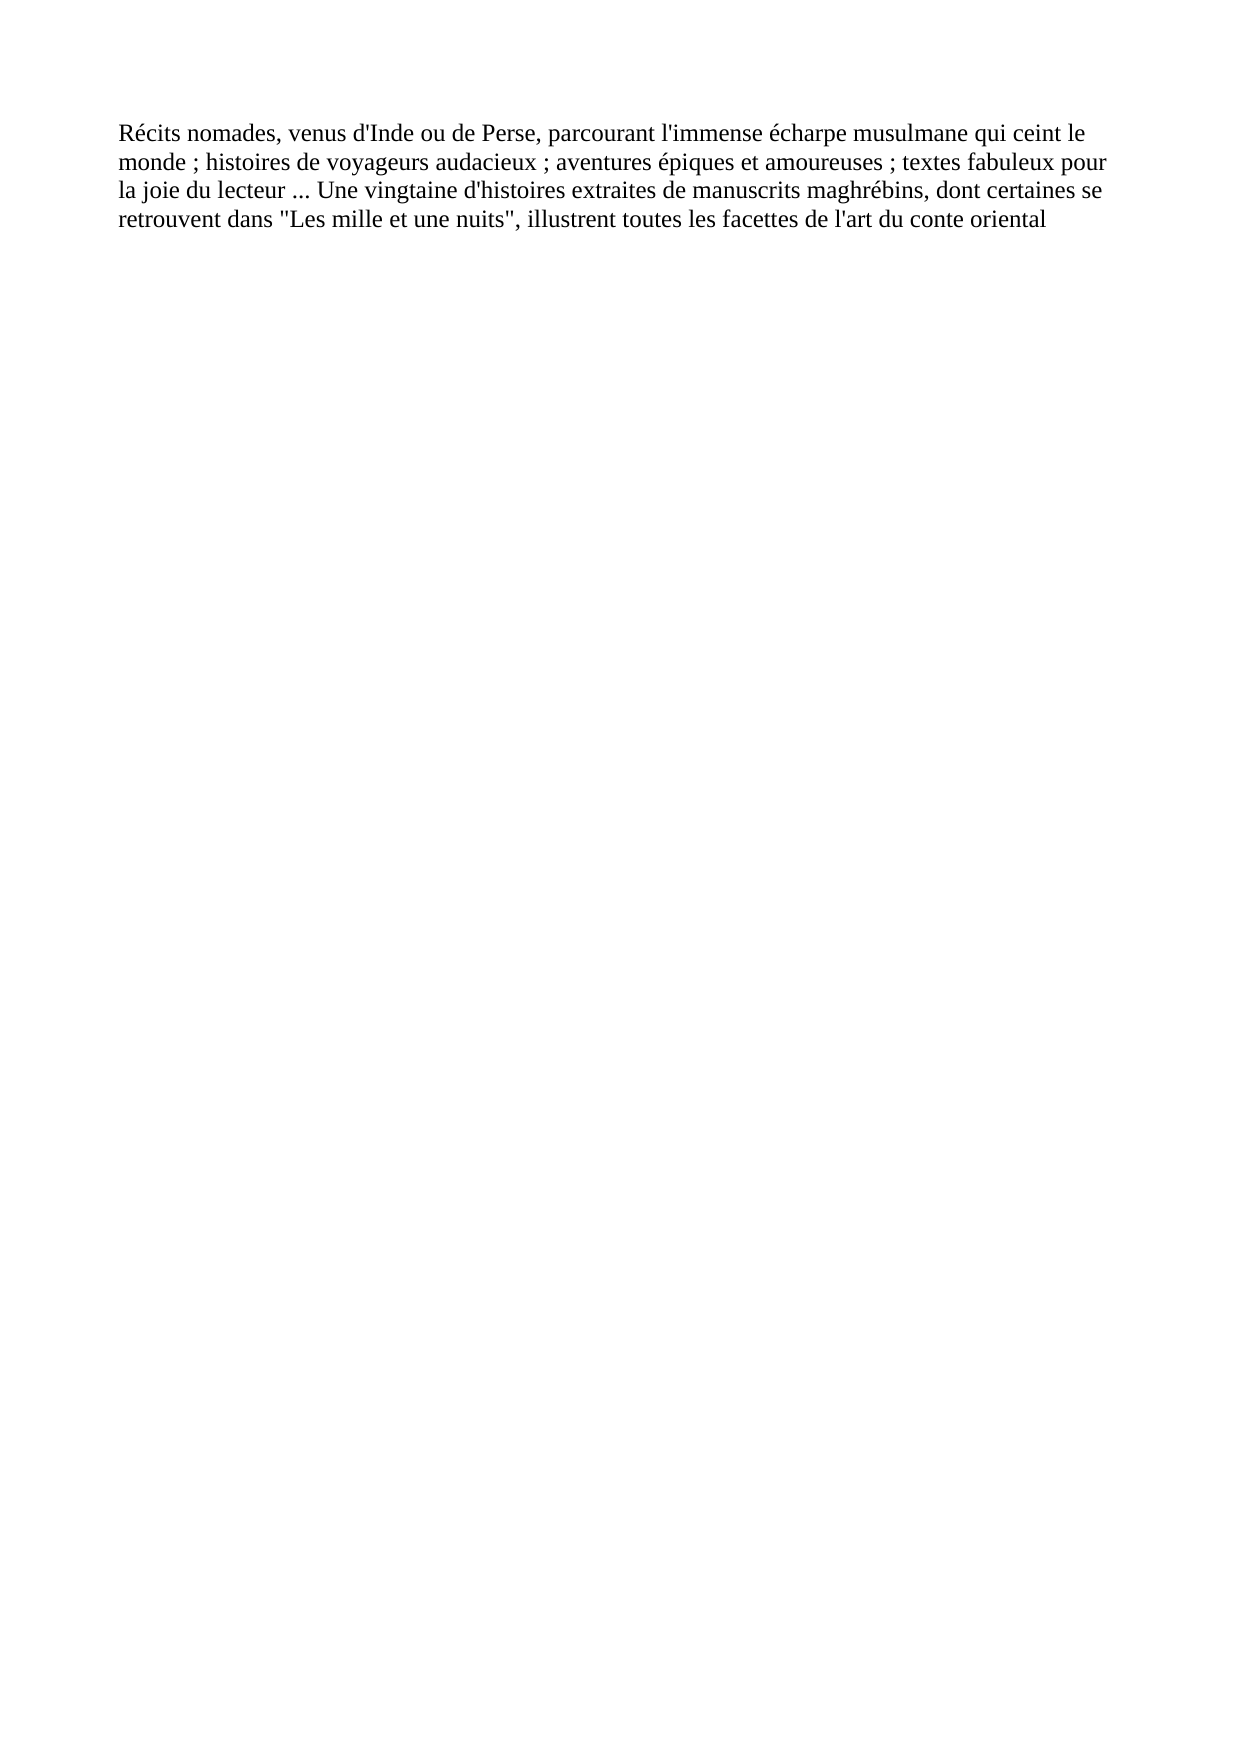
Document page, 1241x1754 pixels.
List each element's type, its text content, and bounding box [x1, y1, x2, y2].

text Récits nomades, venus d'Inde ou de Perse, parcourant l'immense écharpe musulmane qui ceint le monde ; histoires de voyageurs audacieux ; aventures épiques et amoureuses ; textes fabuleux pour la joie du lecteur ... Une vingtaine d'histoires extraites de manuscrits maghrébins, dont certaines se retrouvent dans "Les mille et une nuits", illustrent toutes les facettes de l'art du conte oriental [118, 118, 1122, 233]
